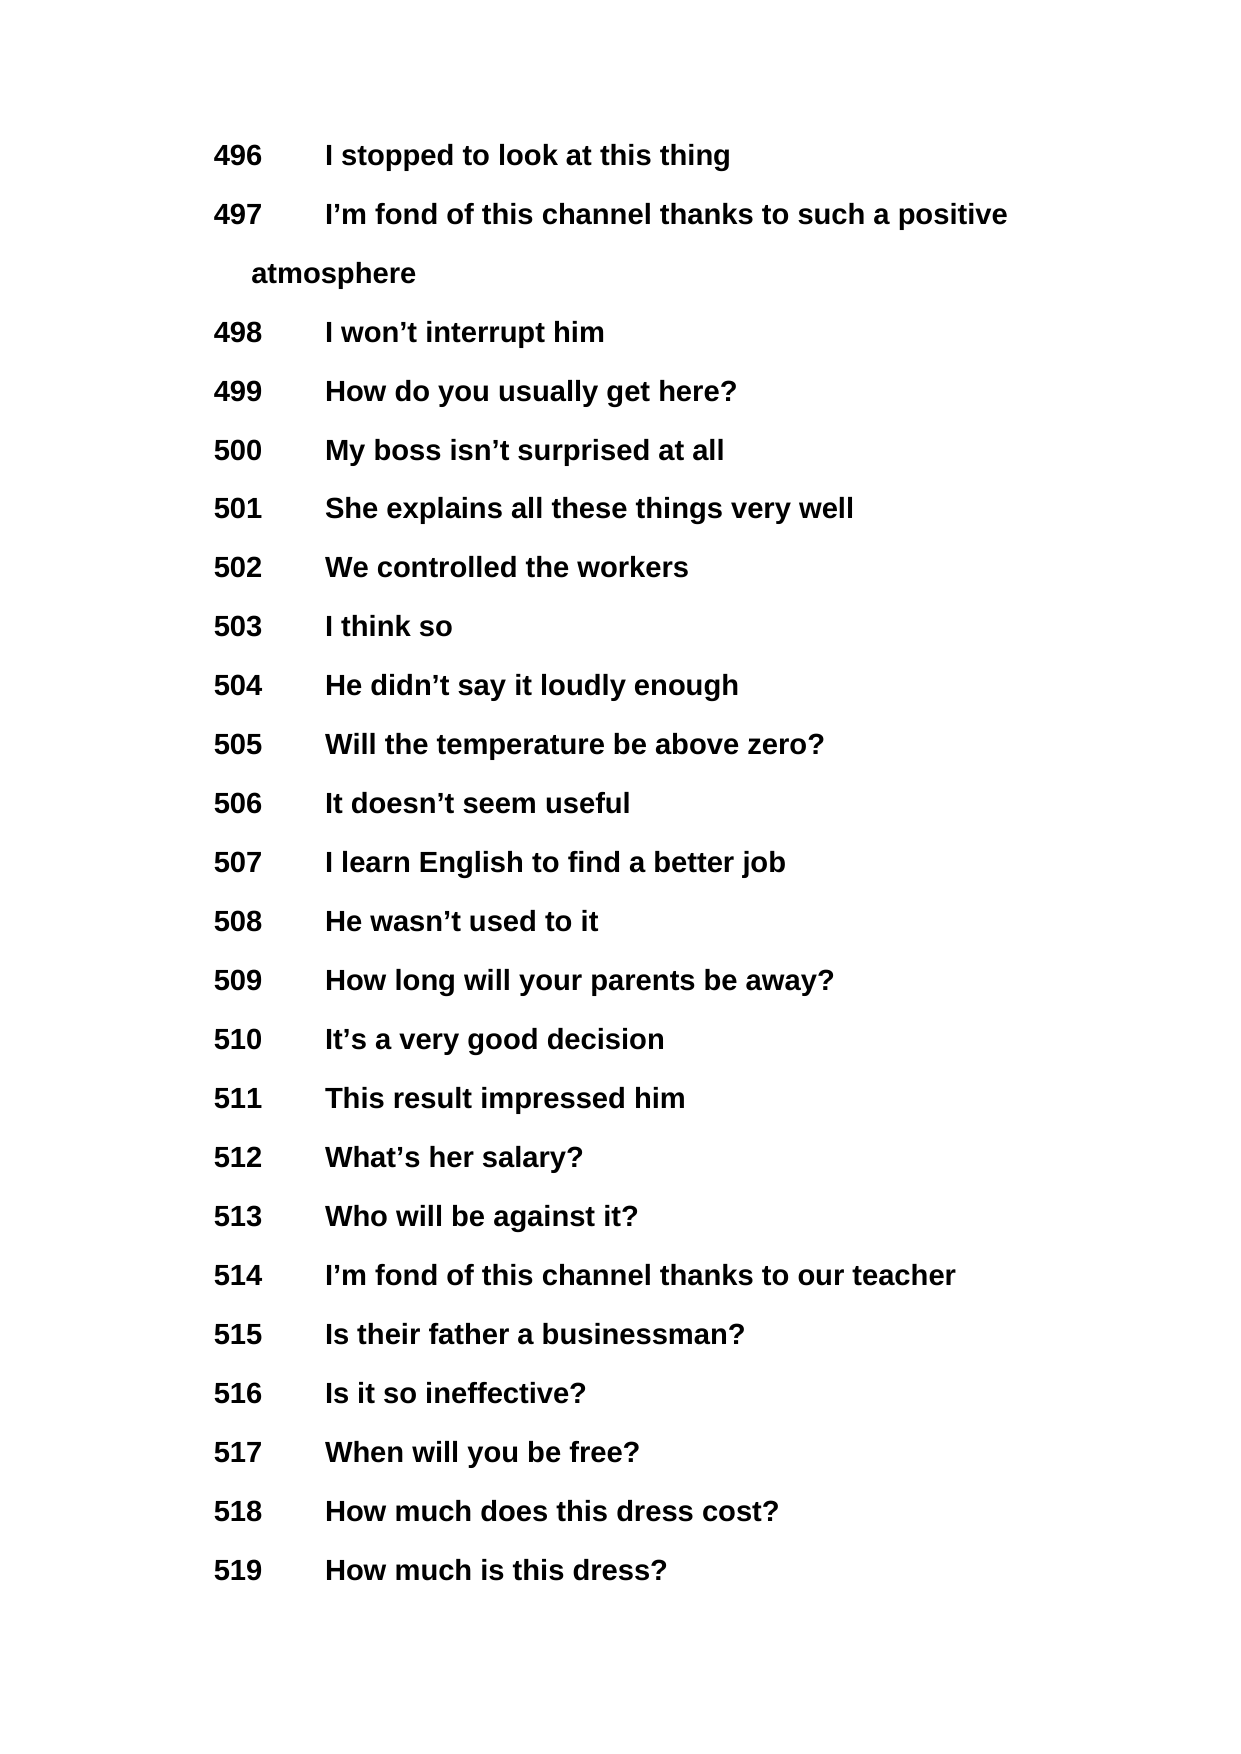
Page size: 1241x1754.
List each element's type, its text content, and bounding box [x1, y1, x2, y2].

list What’s her salary? [213, 1120, 1152, 1179]
list How much does this dress cost? [213, 1474, 1152, 1533]
list It doesn’t seem useful [213, 767, 1152, 826]
list We controlled the workers [213, 531, 1152, 590]
list I’m fond of this channel thanks to such a positive atmosphere [213, 177, 1152, 295]
list She explains all these things very well [213, 472, 1152, 531]
list When will you be free? [213, 1415, 1152, 1474]
list How do you usually get here? [213, 354, 1152, 413]
list I think so [213, 590, 1152, 649]
list He wasn’t used to it [213, 884, 1152, 943]
list How long will your parents be away? [213, 943, 1152, 1002]
list This result impressed him [213, 1061, 1152, 1120]
list My boss isn’t surprised at all [213, 413, 1152, 472]
list I won’t interrupt him [213, 295, 1152, 354]
list I stopped to look at this thing [213, 118, 1152, 177]
list Is their father a businessman? [213, 1297, 1152, 1356]
list Who will be against it? [213, 1179, 1152, 1238]
list It’s a very good decision [213, 1002, 1152, 1061]
list I’m fond of this channel thanks to our teacher [213, 1238, 1152, 1297]
list He didn’t say it loudly enough [213, 649, 1152, 708]
list How much is this dress? [213, 1533, 1152, 1592]
list Is it so ineffective? [213, 1356, 1152, 1415]
list Will the temperature be above zero? [213, 708, 1152, 767]
list I learn English to find a better job [213, 826, 1152, 884]
